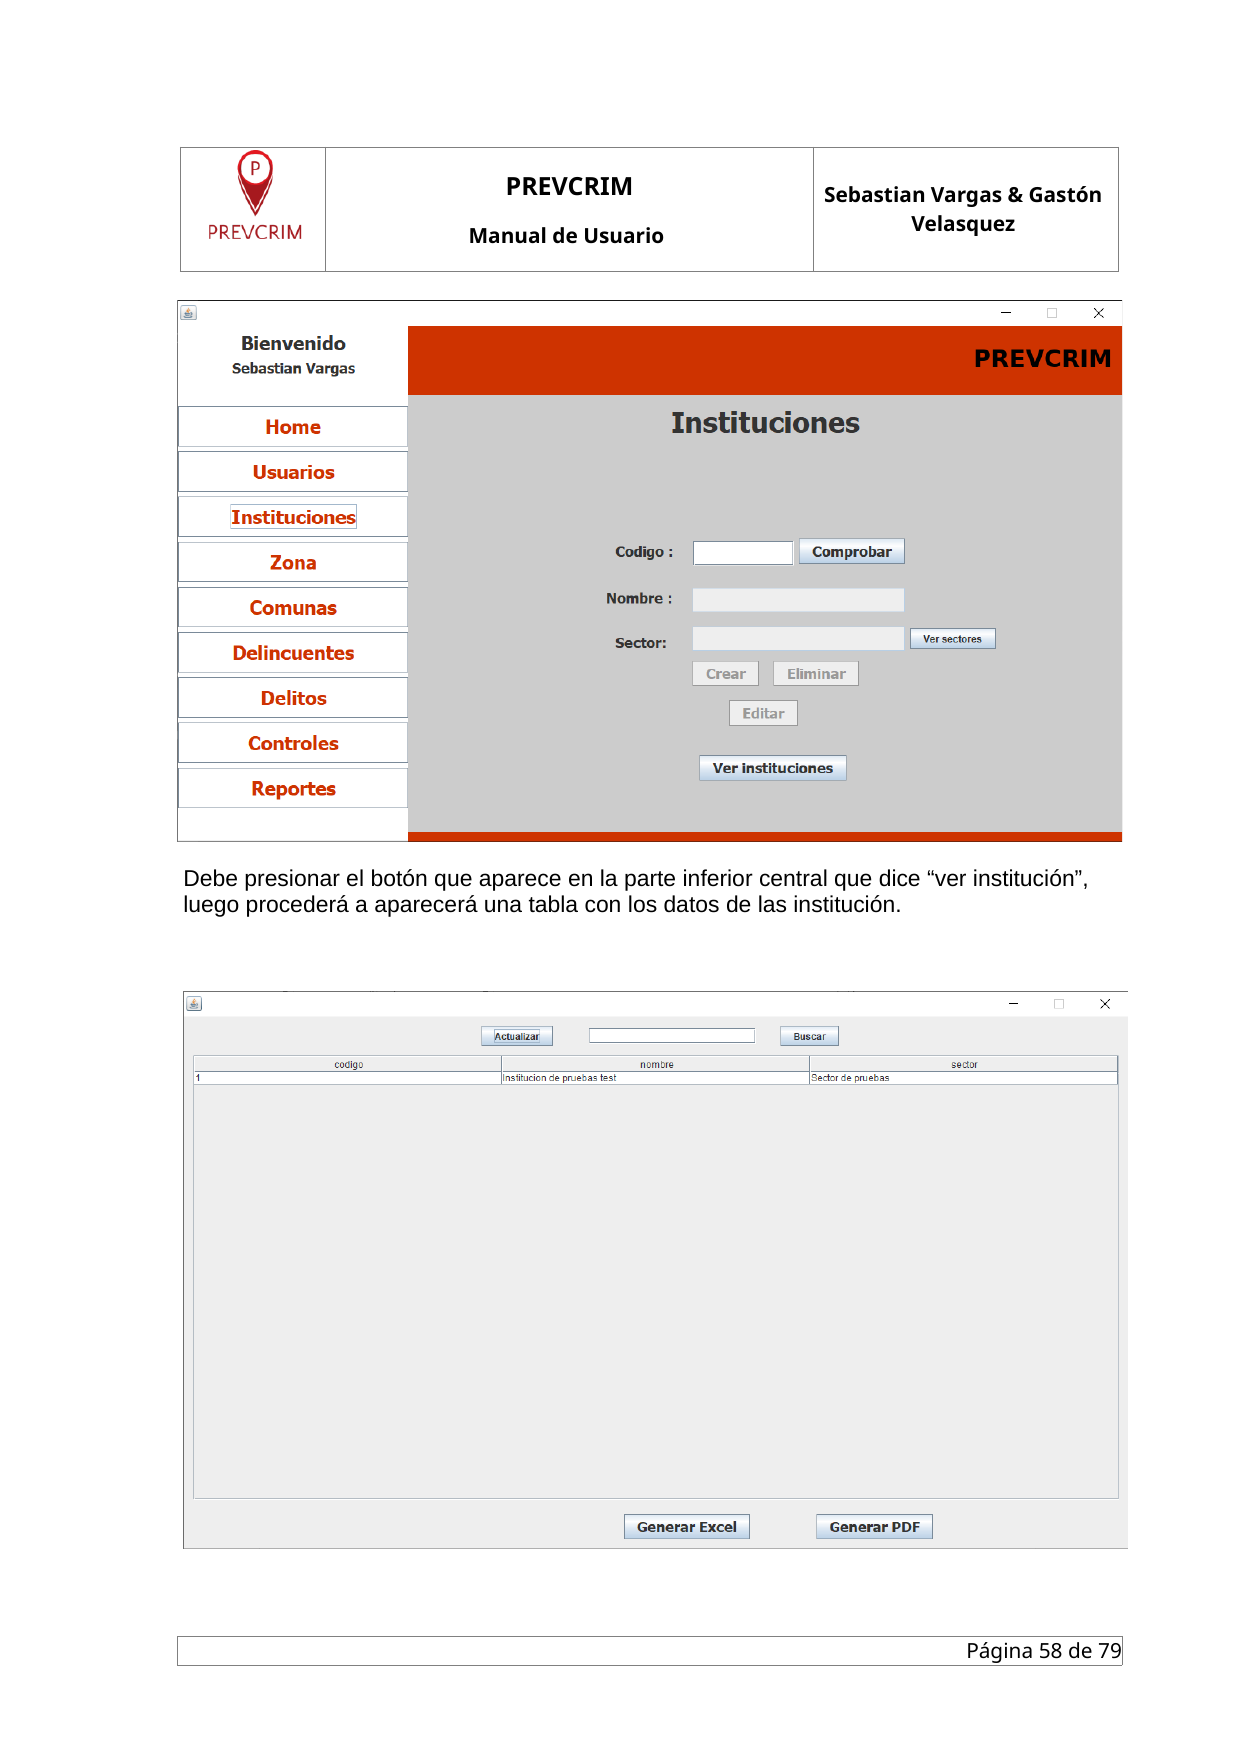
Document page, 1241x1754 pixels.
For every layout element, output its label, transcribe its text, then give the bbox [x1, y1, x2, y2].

text Debe presionar el botón que aparece en la parte inferior central que dice “ver institución”, luego procederá a aparecerá una tabla con los datos de las institución. [183, 865, 1122, 918]
